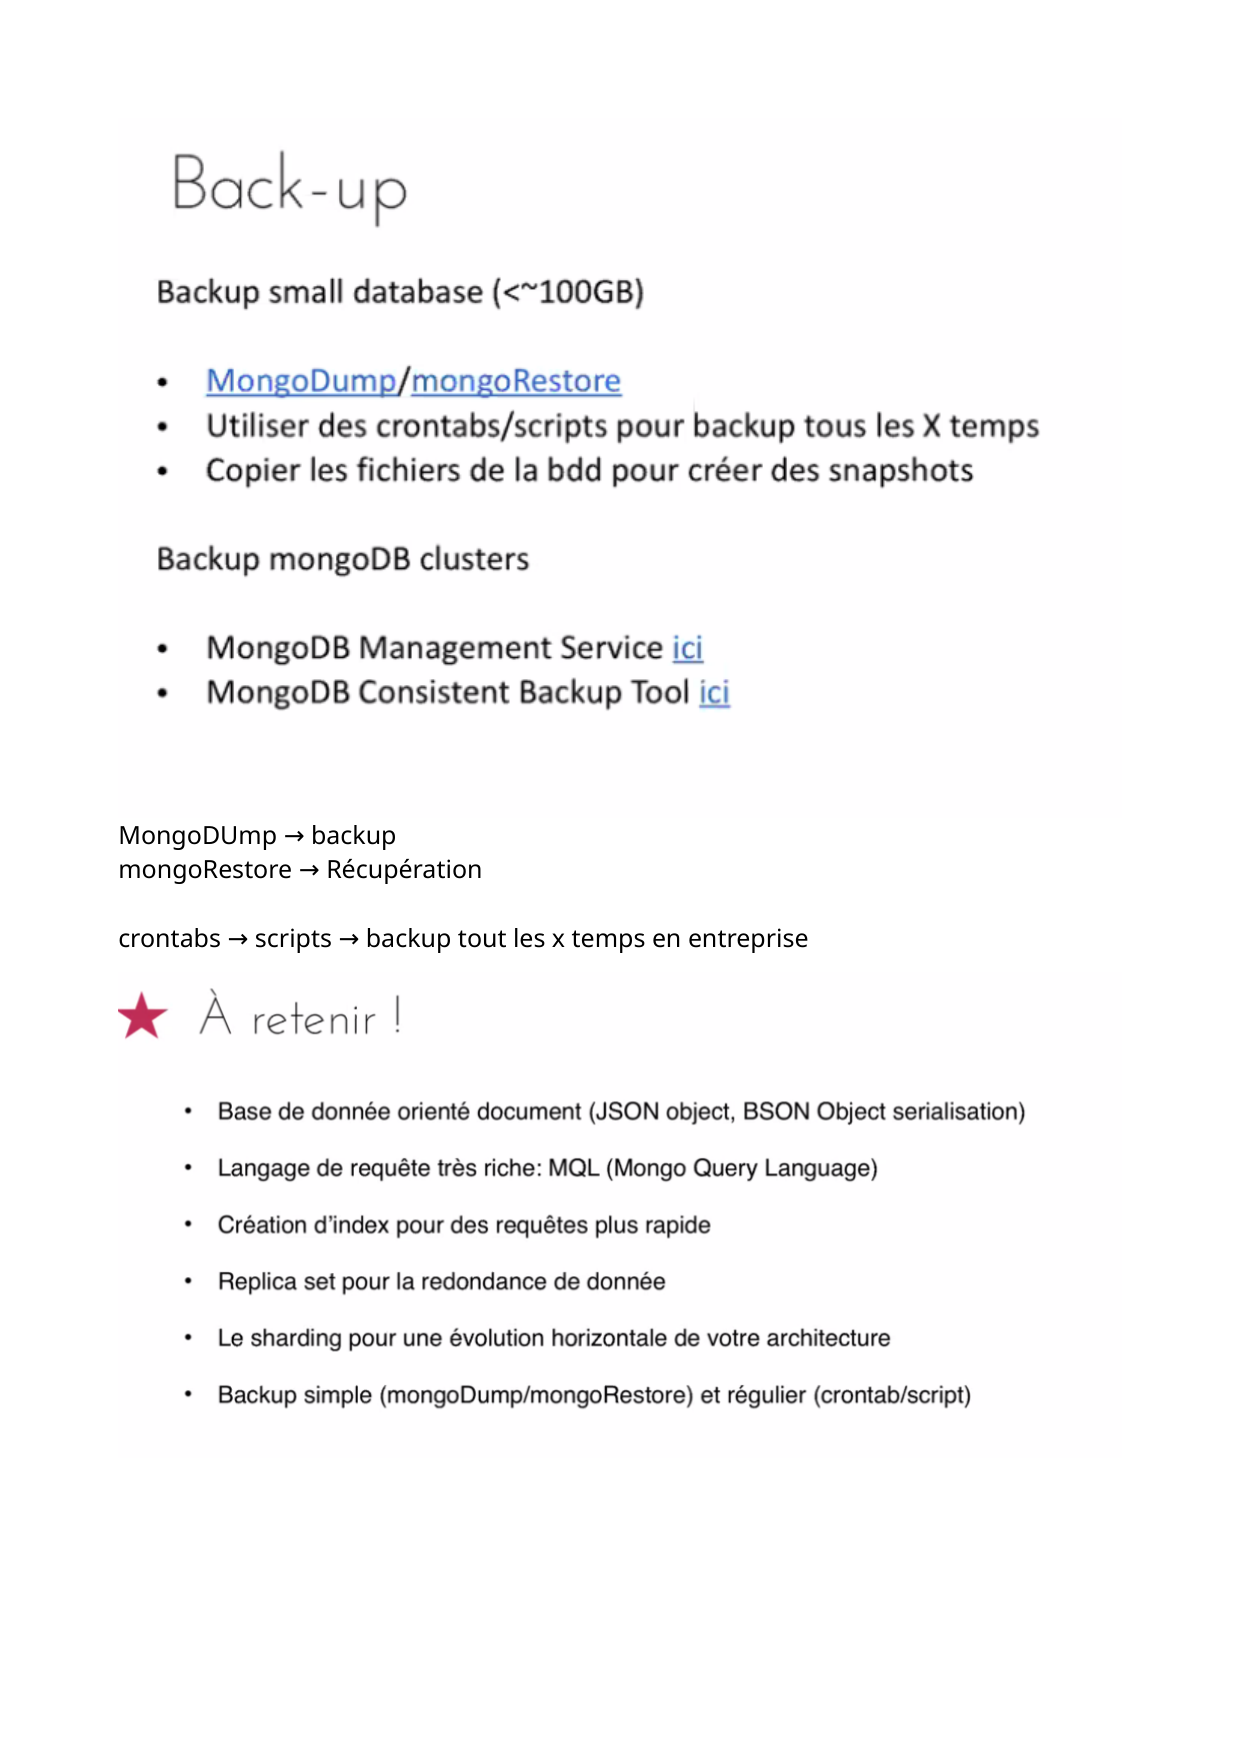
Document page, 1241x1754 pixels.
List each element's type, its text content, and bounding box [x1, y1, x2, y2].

text mongoRestore → Récupération [118, 852, 1122, 886]
picture [118, 118, 1123, 818]
text crontabs → scripts → backup tout les x temps en entreprise [118, 920, 1122, 954]
picture [118, 972, 1123, 1458]
text MongoDUmp → backup [118, 818, 1122, 852]
